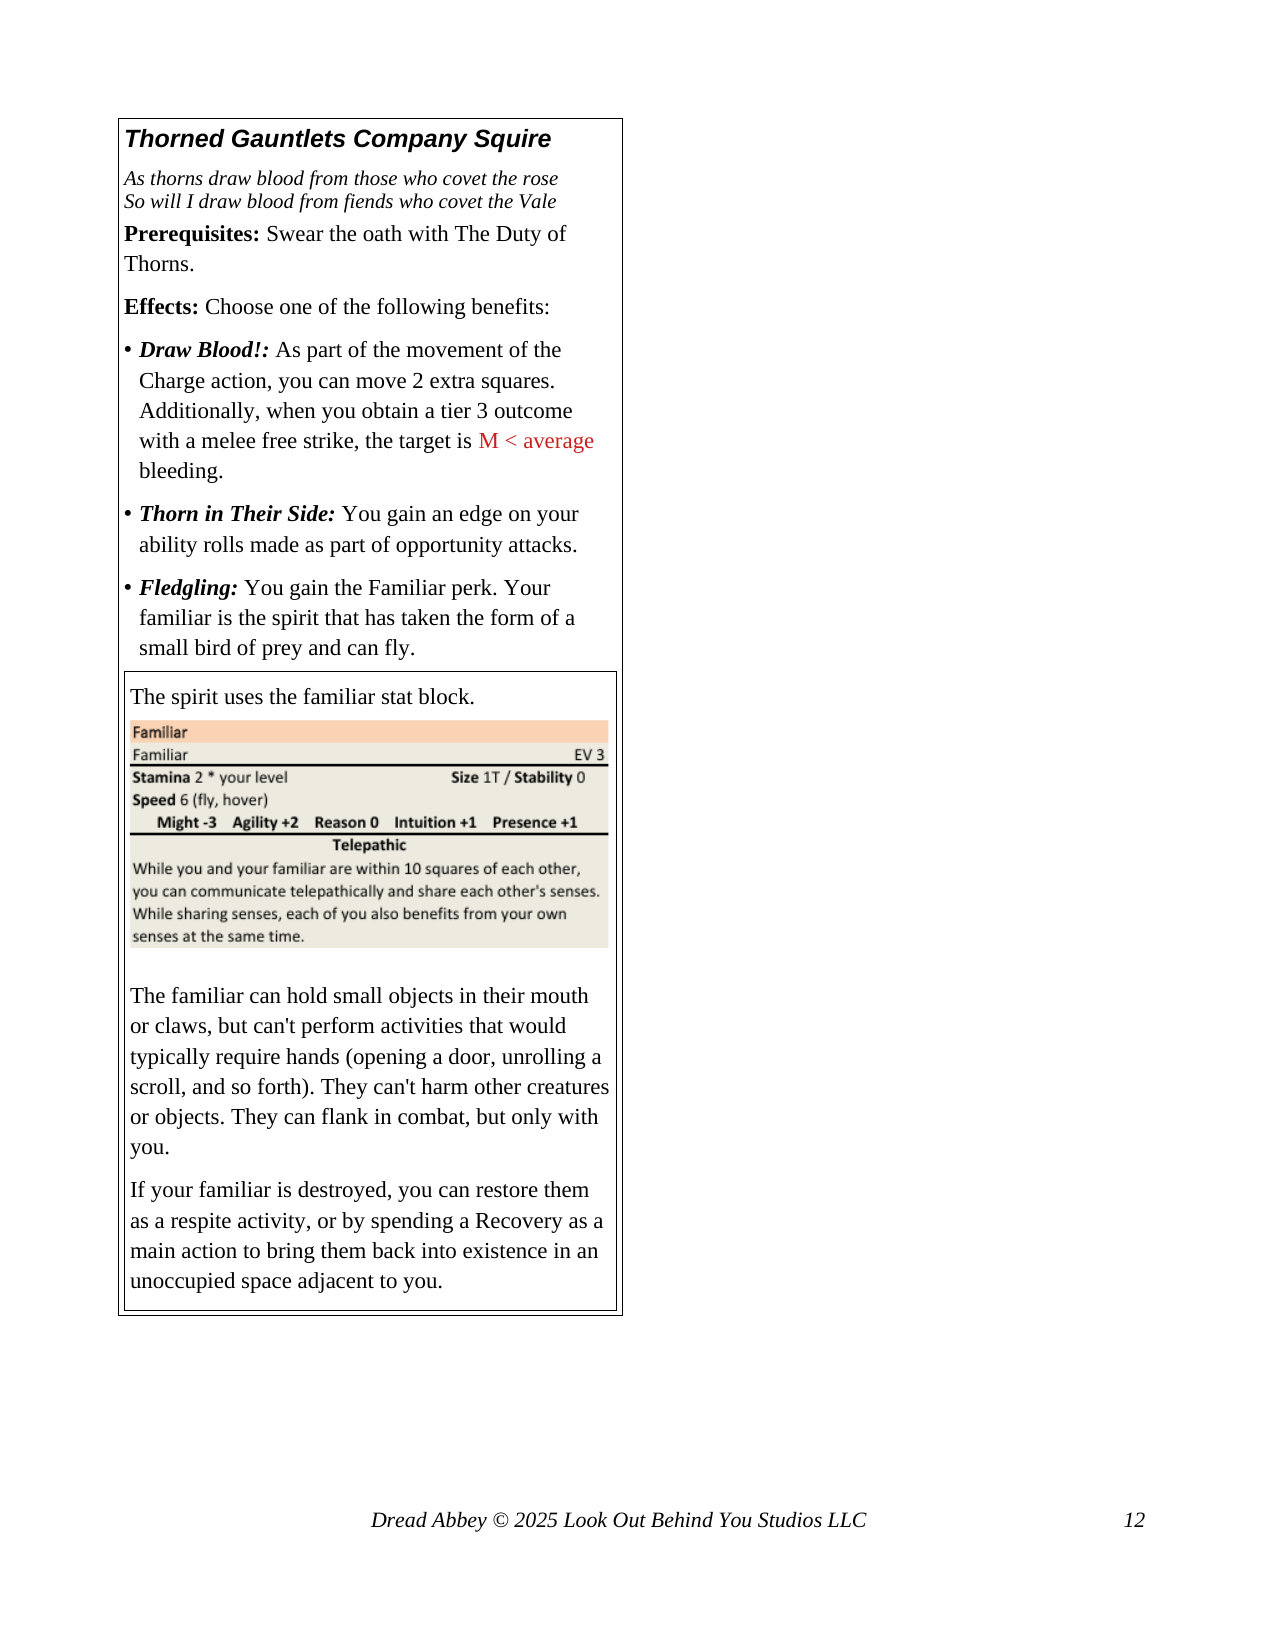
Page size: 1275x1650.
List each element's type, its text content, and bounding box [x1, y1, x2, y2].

picture [129, 719, 611, 948]
table_header The spirit uses the familiar stat block. The familiar can hold small objects in their mouth or claws, but can't perform activities that would typically require hands (opening a door, unrolling a scroll, and so forth). They can't harm other creatures or objects. They can flank in combat, but only with you. If your familiar is destroyed, you can restore them as a respite activity, or by spending a Recovery as a main action to bring them back into existence in an unoccupied space adjacent to you. [125, 672, 616, 1310]
table_header Thorned Gauntlets Company Squire As thorns draw blood from those who covet the rose So will I draw blood from fiends who covet the Vale Prerequisites: Swear the oath with The Duty of Thorns. Effects: Choose one of the following benefits: Draw Blood!: As part of the movement of the Charge action, you can move 2 extra squares. Additionally, when you obtain a tier 3 outcome with a melee free strike, the target is M < average bleeding. Thorn in Their Side: You gain an edge on your ability rolls made as part of opportunity attacks. Fledgling: You gain the Familiar perk. Your familiar is the spirit that has taken the form of a small bird of prey and can fly. [119, 119, 622, 1315]
